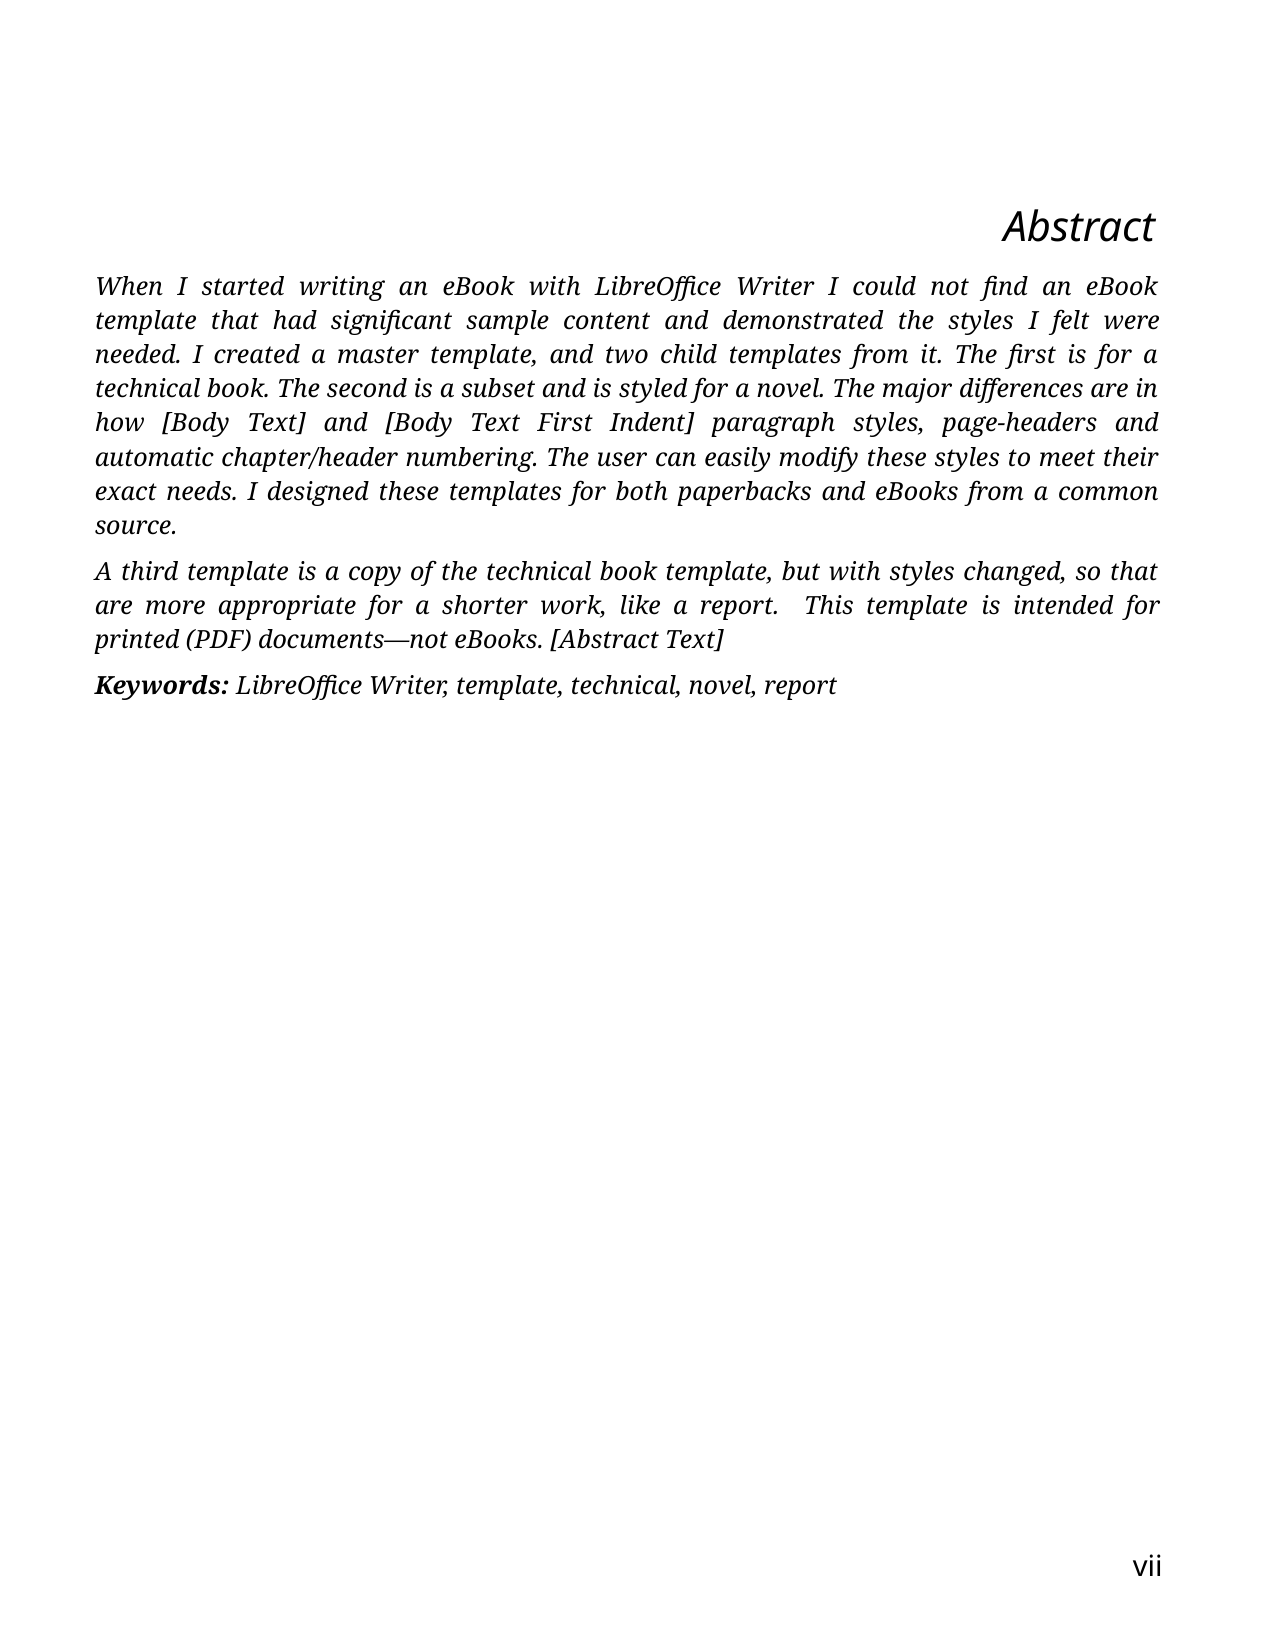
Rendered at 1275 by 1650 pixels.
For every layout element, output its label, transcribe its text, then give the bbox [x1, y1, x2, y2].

text Keywords: LibreOffice Writer, template, technical, novel, report [94, 667, 1162, 702]
subtitle Abstract [94, 194, 1162, 257]
text When I started writing an eBook with LibreOffice Writer I could not find an eBook template that had significant sample content and demonstrated the styles I felt were needed. I created a master template, and two child templates from it. The first is for a technical book. The second is a subset and is styled for a novel. The major differences are in how [Body Text] and [Body Text First Indent] paragraph styles, page-headers and automatic chapter/header numbering. The user can easily modify these styles to meet their exact needs. I designed these templates for both paperbacks and eBooks from a common source. [94, 269, 1162, 541]
text A third template is a copy of the technical book template, but with styles changed, so that are more appropriate for a shorter work, like a report. This template is intended for printed (PDF) documents—not eBooks. [Abstract Text] [94, 553, 1162, 656]
